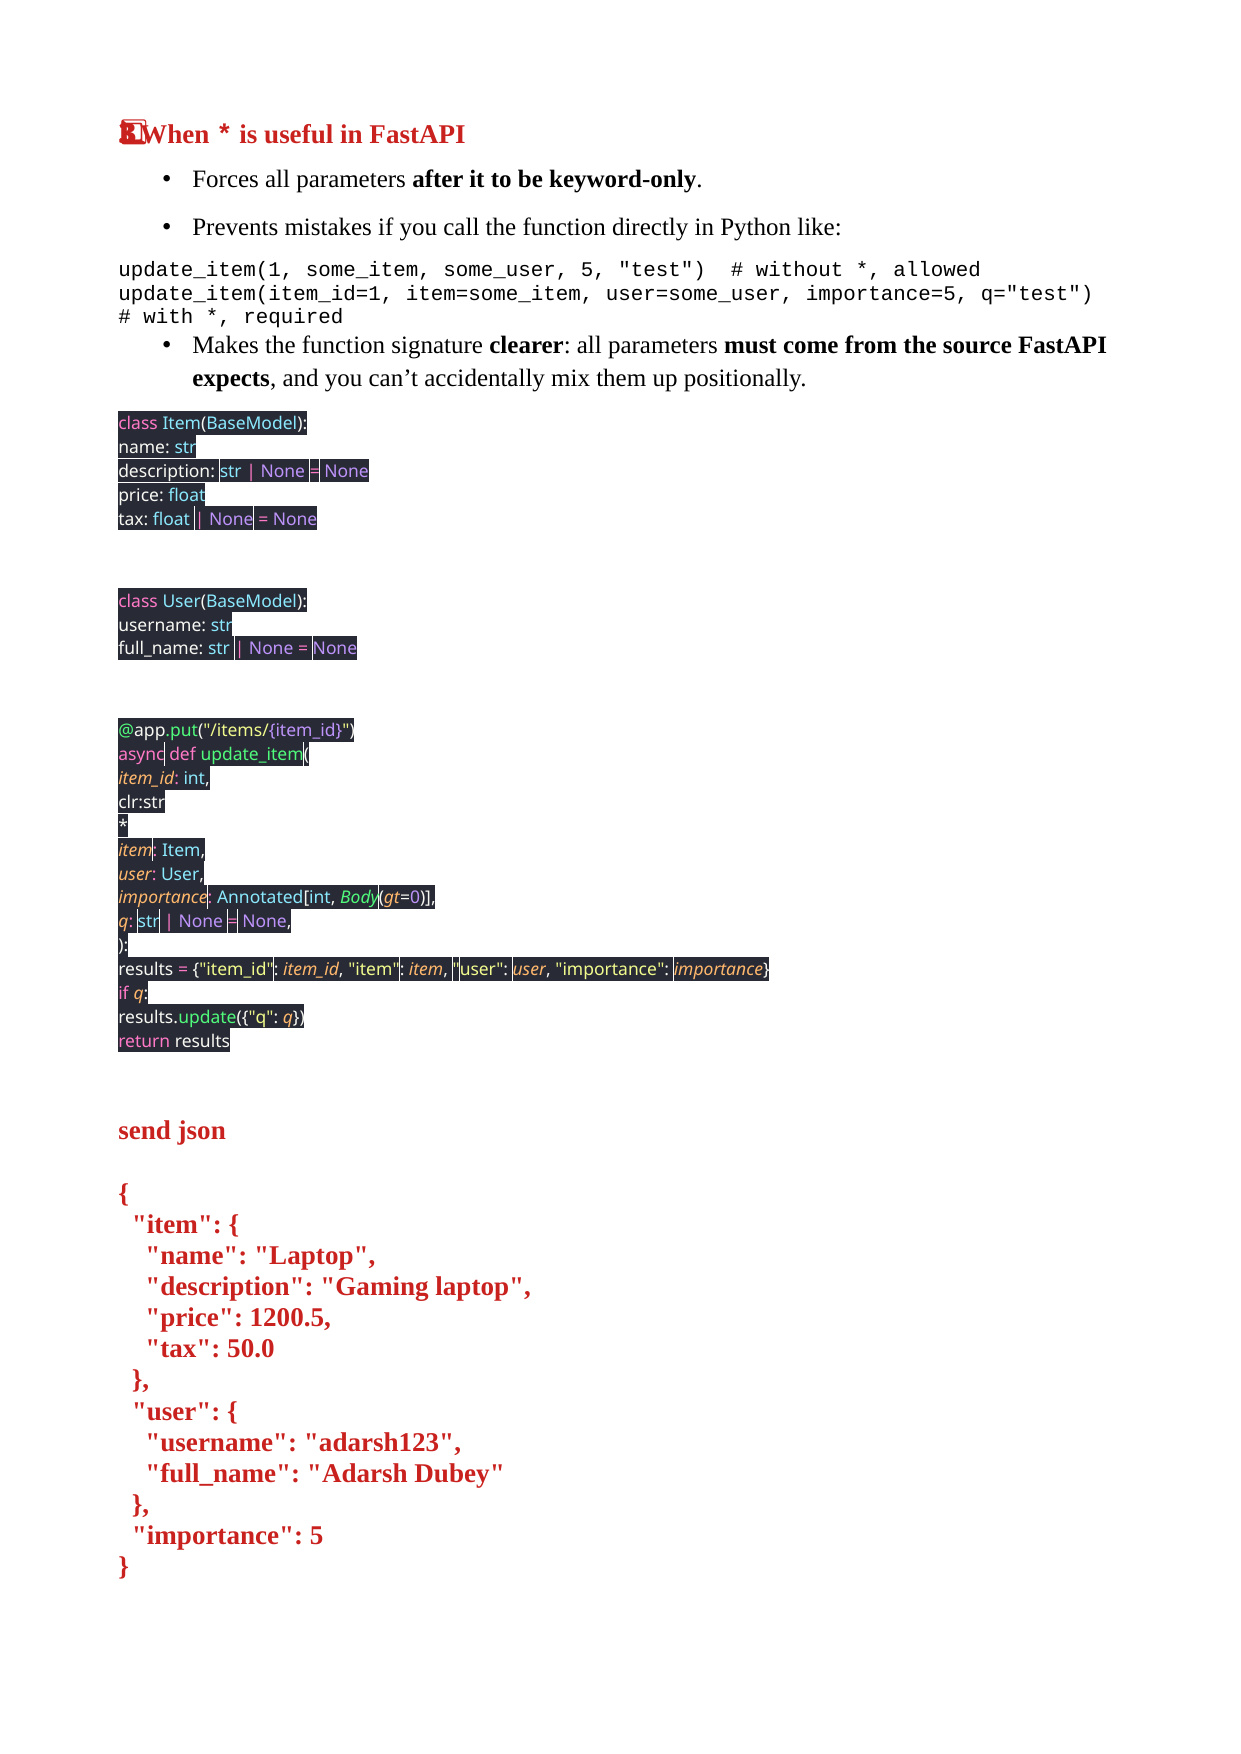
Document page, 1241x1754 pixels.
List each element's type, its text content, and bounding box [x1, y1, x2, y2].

text return results [118, 1028, 1122, 1052]
text class User(BaseModel): [118, 588, 1122, 612]
text "username": "adarsh123", [118, 1426, 1122, 1457]
text "description": "Gaming laptop", [118, 1270, 1122, 1301]
text async def update_item( [118, 742, 1122, 766]
list Prevents mistakes if you call the function directly in Python like: [162, 212, 1122, 240]
text send json [118, 1114, 1122, 1146]
text importance: Annotated[int, Body(gt=0)], [118, 885, 1122, 909]
list Forces all parameters after it to be keyword-only. [162, 164, 1122, 193]
text update_item(item_id=1, item=some_item, user=some_user, importance=5, q="test") # with *, required [118, 283, 1122, 330]
text ): [118, 933, 1122, 957]
text "tax": 50.0 [118, 1332, 1122, 1363]
text * [118, 813, 1122, 837]
text }, [118, 1363, 1122, 1395]
text results.update({"q": q}) [118, 1004, 1122, 1028]
text item_id: int, [118, 766, 1122, 790]
text results = {"item_id": item_id, "item": item, "user": user, "importance": importance} [118, 957, 1122, 981]
text if q: [118, 981, 1122, 1004]
text username: str [118, 612, 1122, 636]
text tax: float | None = None [118, 506, 1122, 530]
subtitle 3️⃣ When * is useful in FastAPI [118, 118, 1122, 152]
text } [118, 1550, 1122, 1582]
text q: str | None = None, [118, 909, 1122, 933]
text user: User, [118, 861, 1122, 885]
text "name": "Laptop", [118, 1239, 1122, 1270]
text { [118, 1177, 1122, 1208]
text price: float [118, 482, 1122, 506]
text "user": { [118, 1395, 1122, 1426]
text name: str [118, 435, 1122, 458]
text update_item(1, some_item, some_user, 5, "test") # without *, allowed [118, 259, 1122, 283]
list Makes the function signature clearer: all parameters must come from the source FastAPI expects, and you can’t accidentally mix them up positionally. [162, 330, 1122, 392]
text @app.put("/items/{item_id}") [118, 718, 1122, 742]
text clr:str [118, 790, 1122, 813]
text }, [118, 1488, 1122, 1519]
text class Item(BaseModel): [118, 411, 1122, 435]
text "importance": 5 [118, 1519, 1122, 1550]
text item: Item, [118, 837, 1122, 861]
text "item": { [118, 1208, 1122, 1239]
text description: str | None = None [118, 458, 1122, 482]
text "full_name": "Adarsh Dubey" [118, 1457, 1122, 1488]
text full_name: str | None = None [118, 636, 1122, 660]
text "price": 1200.5, [118, 1301, 1122, 1332]
